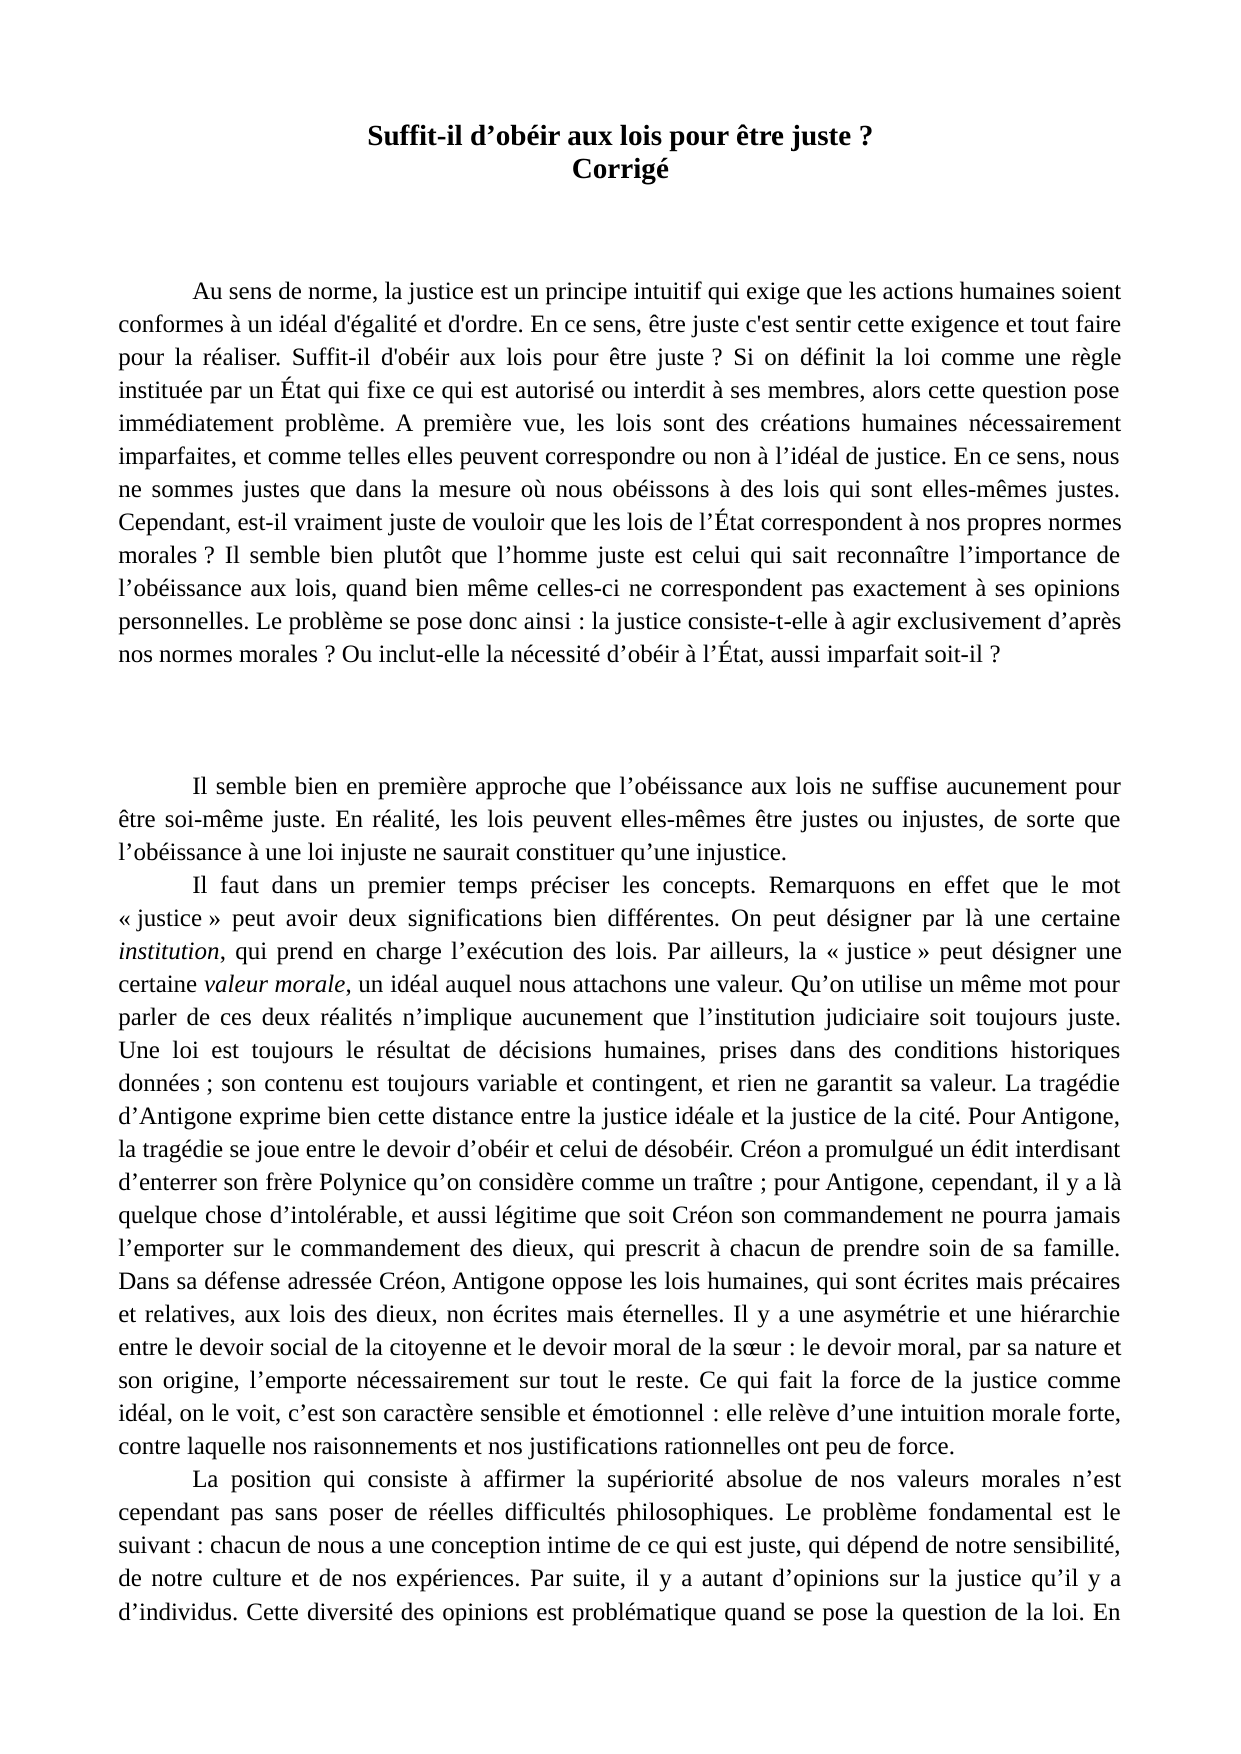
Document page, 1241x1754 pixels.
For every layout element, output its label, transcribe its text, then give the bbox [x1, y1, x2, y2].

text Corrigé [118, 152, 1122, 185]
text Suffit-il d’obéir aux lois pour être juste ? [118, 118, 1122, 152]
text La position qui consiste à affirmer la supériorité absolue de nos valeurs morales n’est cependant pas sans poser de réelles difficultés philosophiques. Le problème fondamental est le suivant : chacun de nous a une conception intime de ce qui est juste, qui dépend de notre sensibilité, de notre culture et de nos expériences. Par suite, il y a autant d’opinions sur la justice qu’il y a d’individus. Cette diversité des opinions est problématique quand se pose la question de la loi. En [118, 1464, 1122, 1625]
text Il faut dans un premier temps préciser les concepts. Remarquons en effet que le mot « justice » peut avoir deux significations bien différentes. On peut désigner par là une certaine institution, qui prend en charge l’exécution des lois. Par ailleurs, la « justice » peut désigner une certaine valeur morale, un idéal auquel nous attachons une valeur. Qu’on utilise un même mot pour parler de ces deux réalités n’implique aucunement que l’institution judiciaire soit toujours juste. Une loi est toujours le résultat de décisions humaines, prises dans des conditions historiques données ; son contenu est toujours variable et contingent, et rien ne garantit sa valeur. La tragédie d’Antigone exprime bien cette distance entre la justice idéale et la justice de la cité. Pour Antigone, la tragédie se joue entre le devoir d’obéir et celui de désobéir. Créon a promulgué un édit interdisant d’enterrer son frère Polynice qu’on considère comme un traître ; pour Antigone, cependant, il y a là quelque chose d’intolérable, et aussi légitime que soit Créon son commandement ne pourra jamais l’emporter sur le commandement des dieux, qui prescrit à chacun de prendre soin de sa famille. Dans sa défense adressée Créon, Antigone oppose les lois humaines, qui sont écrites mais précaires et relatives, aux lois des dieux, non écrites mais éternelles. Il y a une asymétrie et une hiérarchie entre le devoir social de la citoyenne et le devoir moral de la sœur : le devoir moral, par sa nature et son origine, l’emporte nécessairement sur tout le reste. Ce qui fait la force de la justice comme idéal, on le voit, c’est son caractère sensible et émotionnel : elle relève d’une intuition morale forte, contre laquelle nos raisonnements et nos justifications rationnelles ont peu de force. [118, 870, 1122, 1460]
text Il semble bien en première approche que l’obéissance aux lois ne suffise aucunement pour être soi-même juste. En réalité, les lois peuvent elles-mêmes être justes ou injustes, de sorte que l’obéissance à une loi injuste ne saurait constituer qu’une injustice. [118, 771, 1122, 866]
text Au sens de norme, la justice est un principe intuitif qui exige que les actions humaines soient conformes à un idéal d'égalité et d'ordre. En ce sens, être juste c'est sentir cette exigence et tout faire pour la réaliser. Suffit-il d'obéir aux lois pour être juste ? Si on définit la loi comme une règle instituée par un État qui fixe ce qui est autorisé ou interdit à ses membres, alors cette question pose immédiatement problème. A première vue, les lois sont des créations humaines nécessairement imparfaites, et comme telles elles peuvent correspondre ou non à l’idéal de justice. En ce sens, nous ne sommes justes que dans la mesure où nous obéissons à des lois qui sont elles-mêmes justes. Cependant, est-il vraiment juste de vouloir que les lois de l’État correspondent à nos propres normes morales ? Il semble bien plutôt que l’homme juste est celui qui sait reconnaître l’importance de l’obéissance aux lois, quand bien même celles-ci ne correspondent pas exactement à ses opinions personnelles. Le problème se pose donc ainsi : la justice consiste-t-elle à agir exclusivement d’après nos normes morales ? Ou inclut-elle la nécessité d’obéir à l’État, aussi imparfait soit-il ? [118, 276, 1122, 668]
